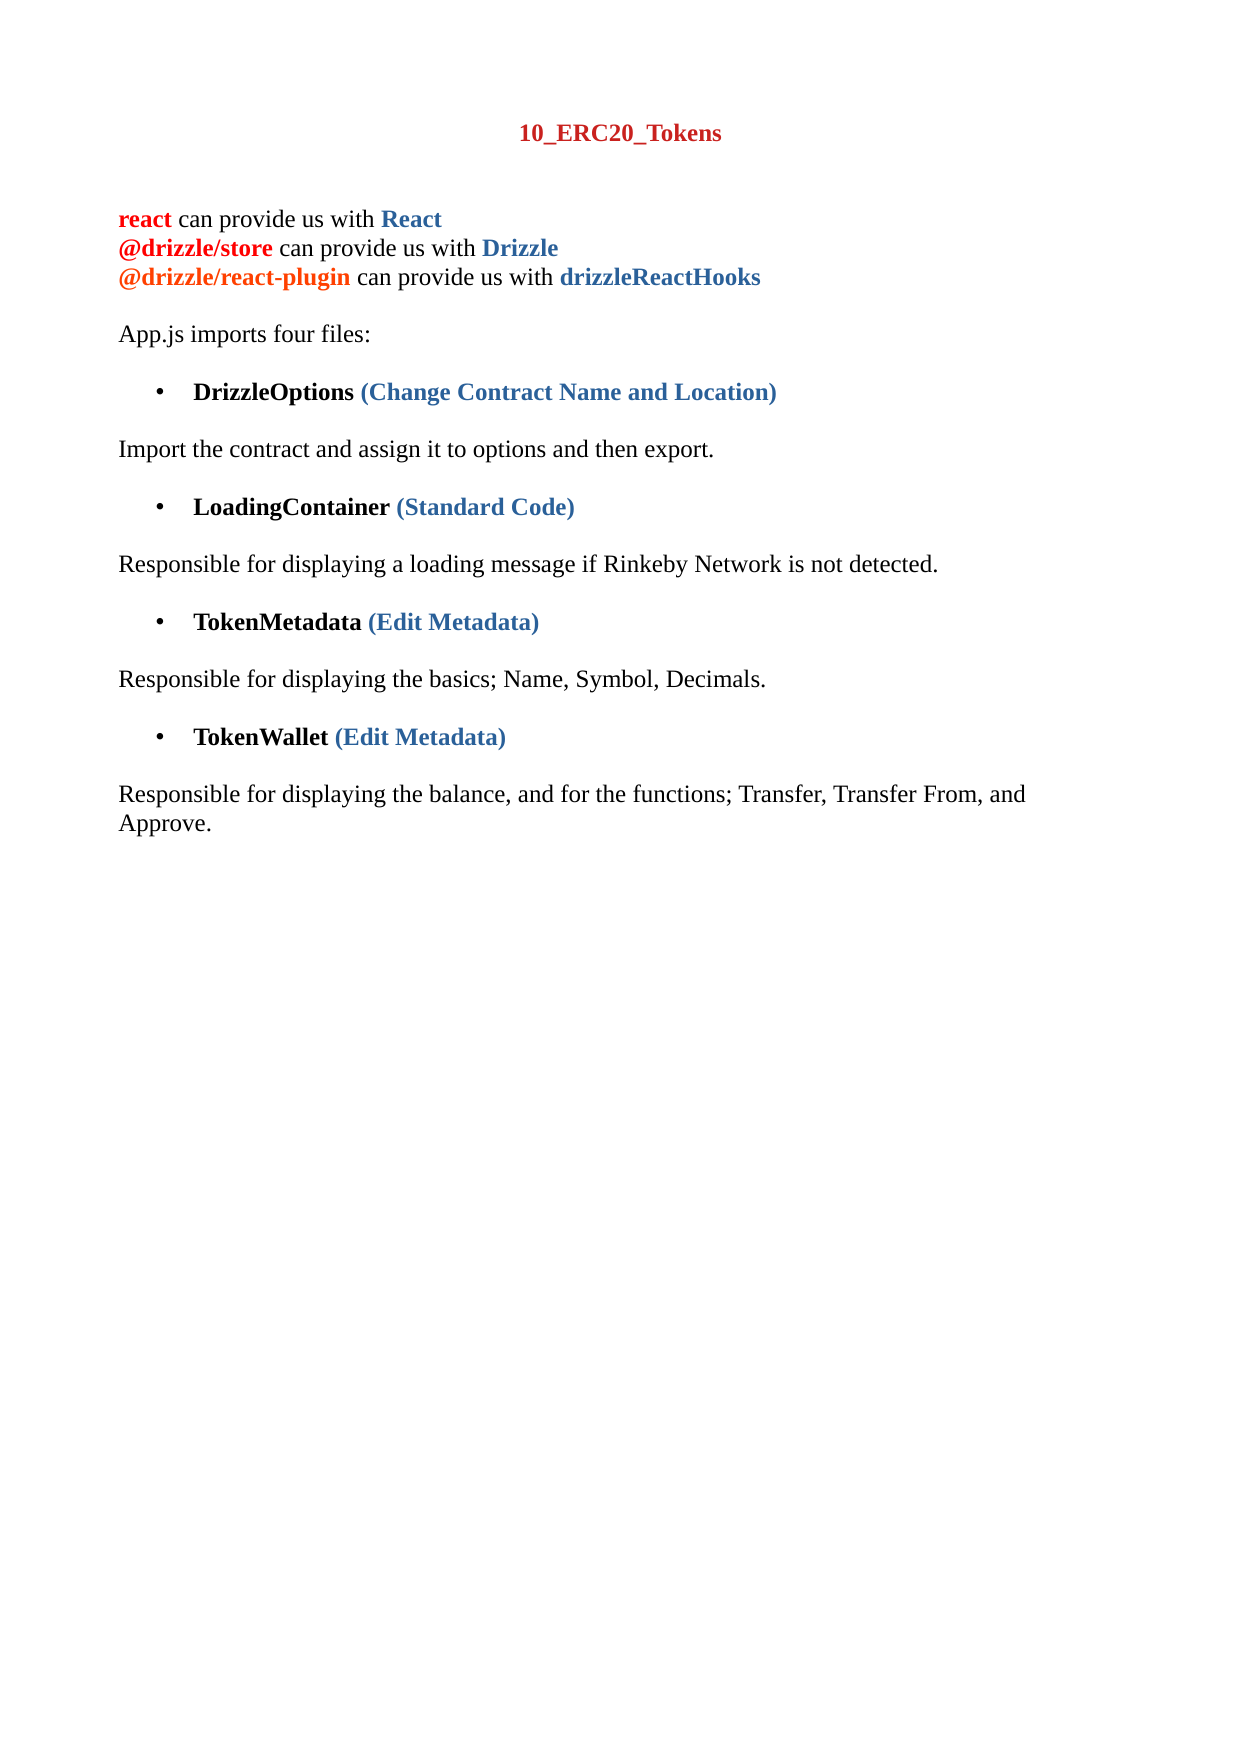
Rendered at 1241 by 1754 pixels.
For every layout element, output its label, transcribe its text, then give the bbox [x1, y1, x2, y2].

list DrizzleOptions (Change Contract Name and Location) [156, 377, 1122, 406]
text App.js imports four files: [118, 319, 1122, 348]
text Import the contract and assign it to options and then export. [118, 434, 1122, 463]
text Responsible for displaying a loading message if Rinkeby Network is not detected. [118, 549, 1122, 578]
text 10_ERC20_Tokens [118, 118, 1122, 147]
text Responsible for displaying the basics; Name, Symbol, Decimals. [118, 664, 1122, 693]
list LoadingContainer (Standard Code) [156, 492, 1122, 521]
text react can provide us with React [118, 204, 1122, 233]
text @drizzle/react-plugin can provide us with drizzleReactHooks [118, 262, 1122, 291]
text @drizzle/store can provide us with Drizzle [118, 233, 1122, 262]
list TokenMetadata (Edit Metadata) [156, 607, 1122, 636]
list TokenWallet (Edit Metadata) [156, 722, 1122, 751]
text Responsible for displaying the balance, and for the functions; Transfer, Transfer From, and Approve. [118, 779, 1122, 837]
